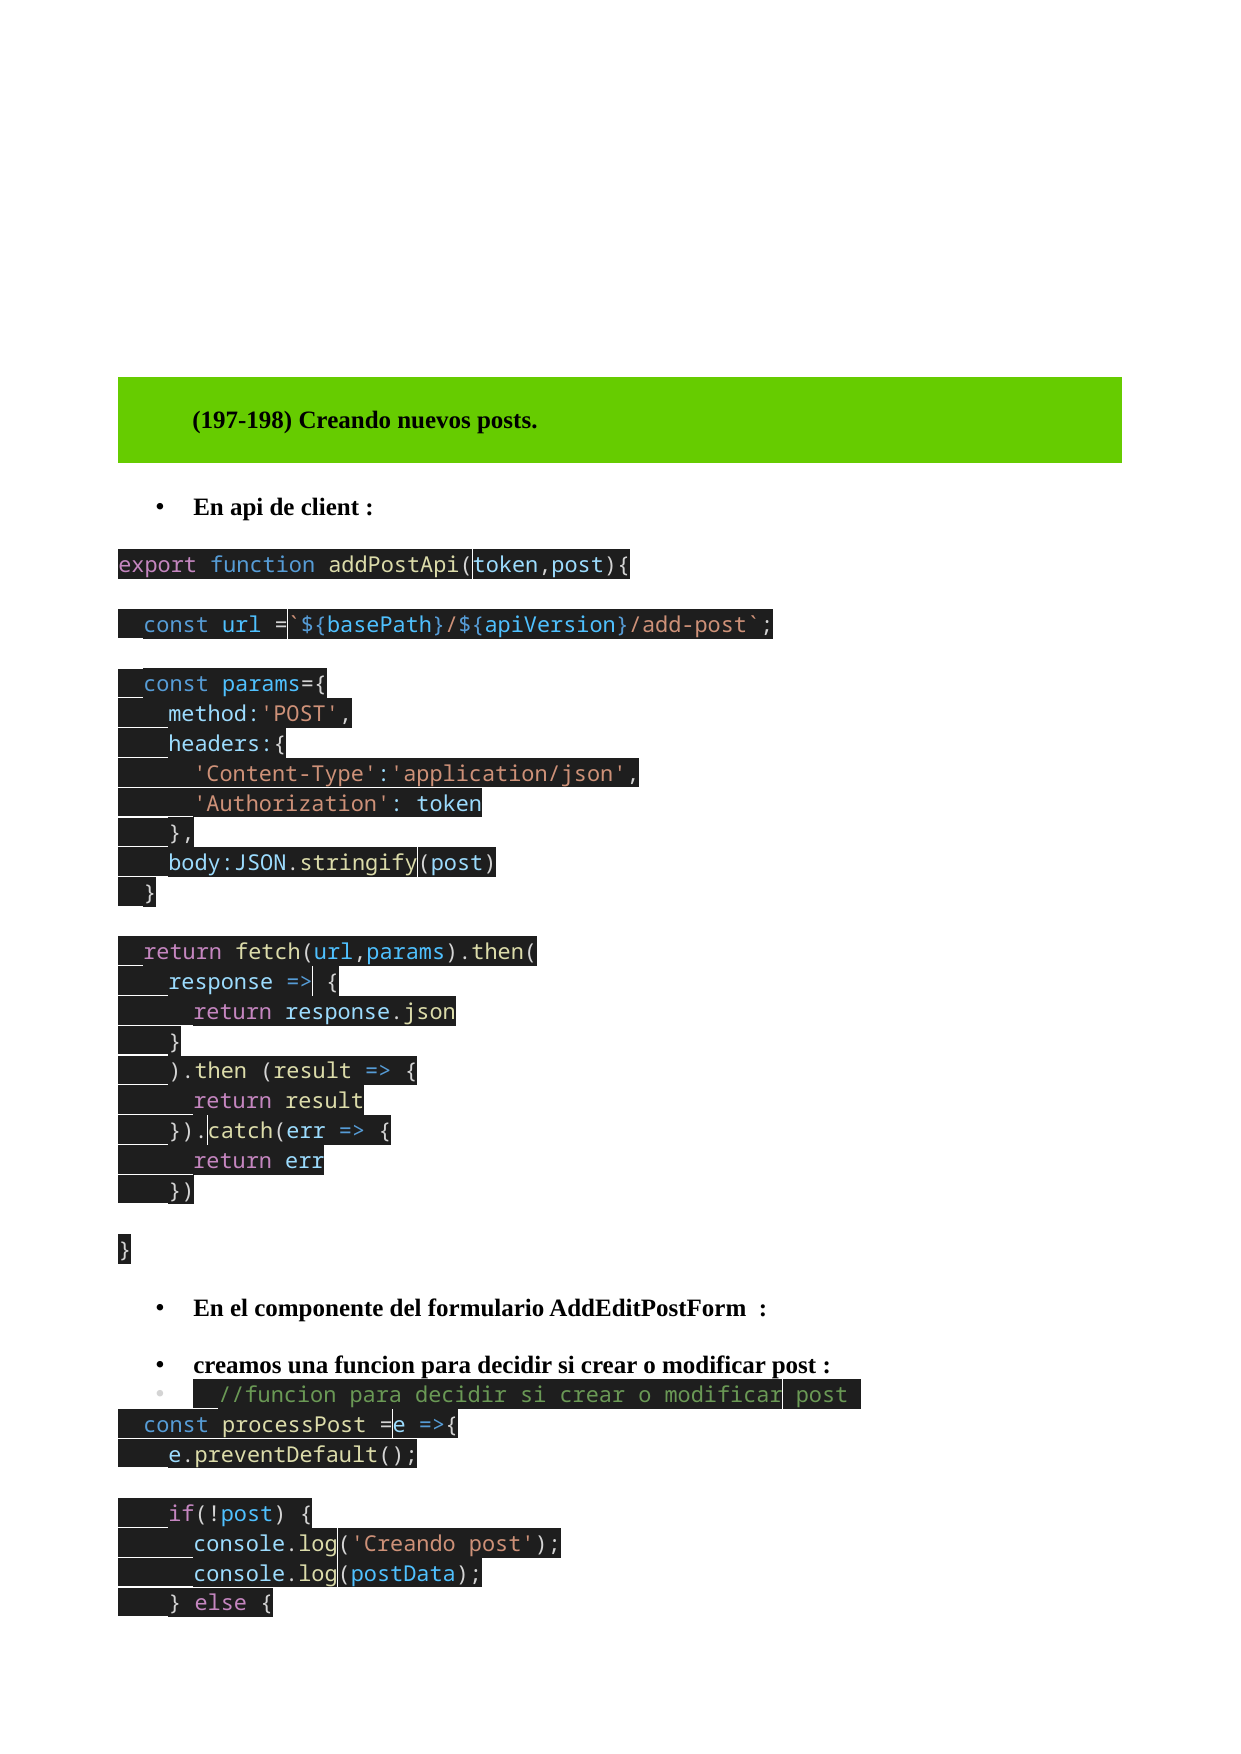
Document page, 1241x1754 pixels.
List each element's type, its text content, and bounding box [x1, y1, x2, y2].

list creamos una funcion para decidir si crear o modificar post : [156, 1350, 1122, 1379]
text console.log('Creando post'); [118, 1528, 1122, 1558]
text (197-198) Creando nuevos posts. [118, 406, 1122, 434]
text export function addPostApi(token,post){ [118, 549, 1122, 579]
text const processPost =e =>{ [118, 1409, 1122, 1438]
text method:'POST', [118, 698, 1122, 728]
text e.preventDefault(); [118, 1438, 1122, 1468]
text if(!post) { [118, 1498, 1122, 1528]
text console.log(postData); [118, 1558, 1122, 1587]
text } [118, 1234, 1122, 1264]
text 'Authorization': token [118, 787, 1122, 817]
text return err [118, 1145, 1122, 1175]
text const params={ [118, 668, 1122, 698]
text const url =`${basePath}/${apiVersion}/add-post`; [118, 609, 1122, 639]
text response => { [118, 966, 1122, 996]
list En el componente del formulario AddEditPostForm : [156, 1293, 1122, 1321]
text }).catch(err => { [118, 1115, 1122, 1145]
text }) [118, 1175, 1122, 1204]
text } [118, 877, 1122, 907]
text } [118, 1026, 1122, 1056]
text return response.json [118, 996, 1122, 1026]
text }, [118, 817, 1122, 847]
text headers:{ [118, 728, 1122, 758]
text return result [118, 1085, 1122, 1115]
text 'Content-Type':'application/json', [118, 758, 1122, 787]
text body:JSON.stringify(post) [118, 847, 1122, 877]
text ).then (result => { [118, 1056, 1122, 1085]
list En api de client : [156, 492, 1122, 521]
list //funcion para decidir si crear o modificar post [156, 1379, 1122, 1409]
text return fetch(url,params).then( [118, 936, 1122, 966]
text } else { [118, 1587, 1122, 1617]
